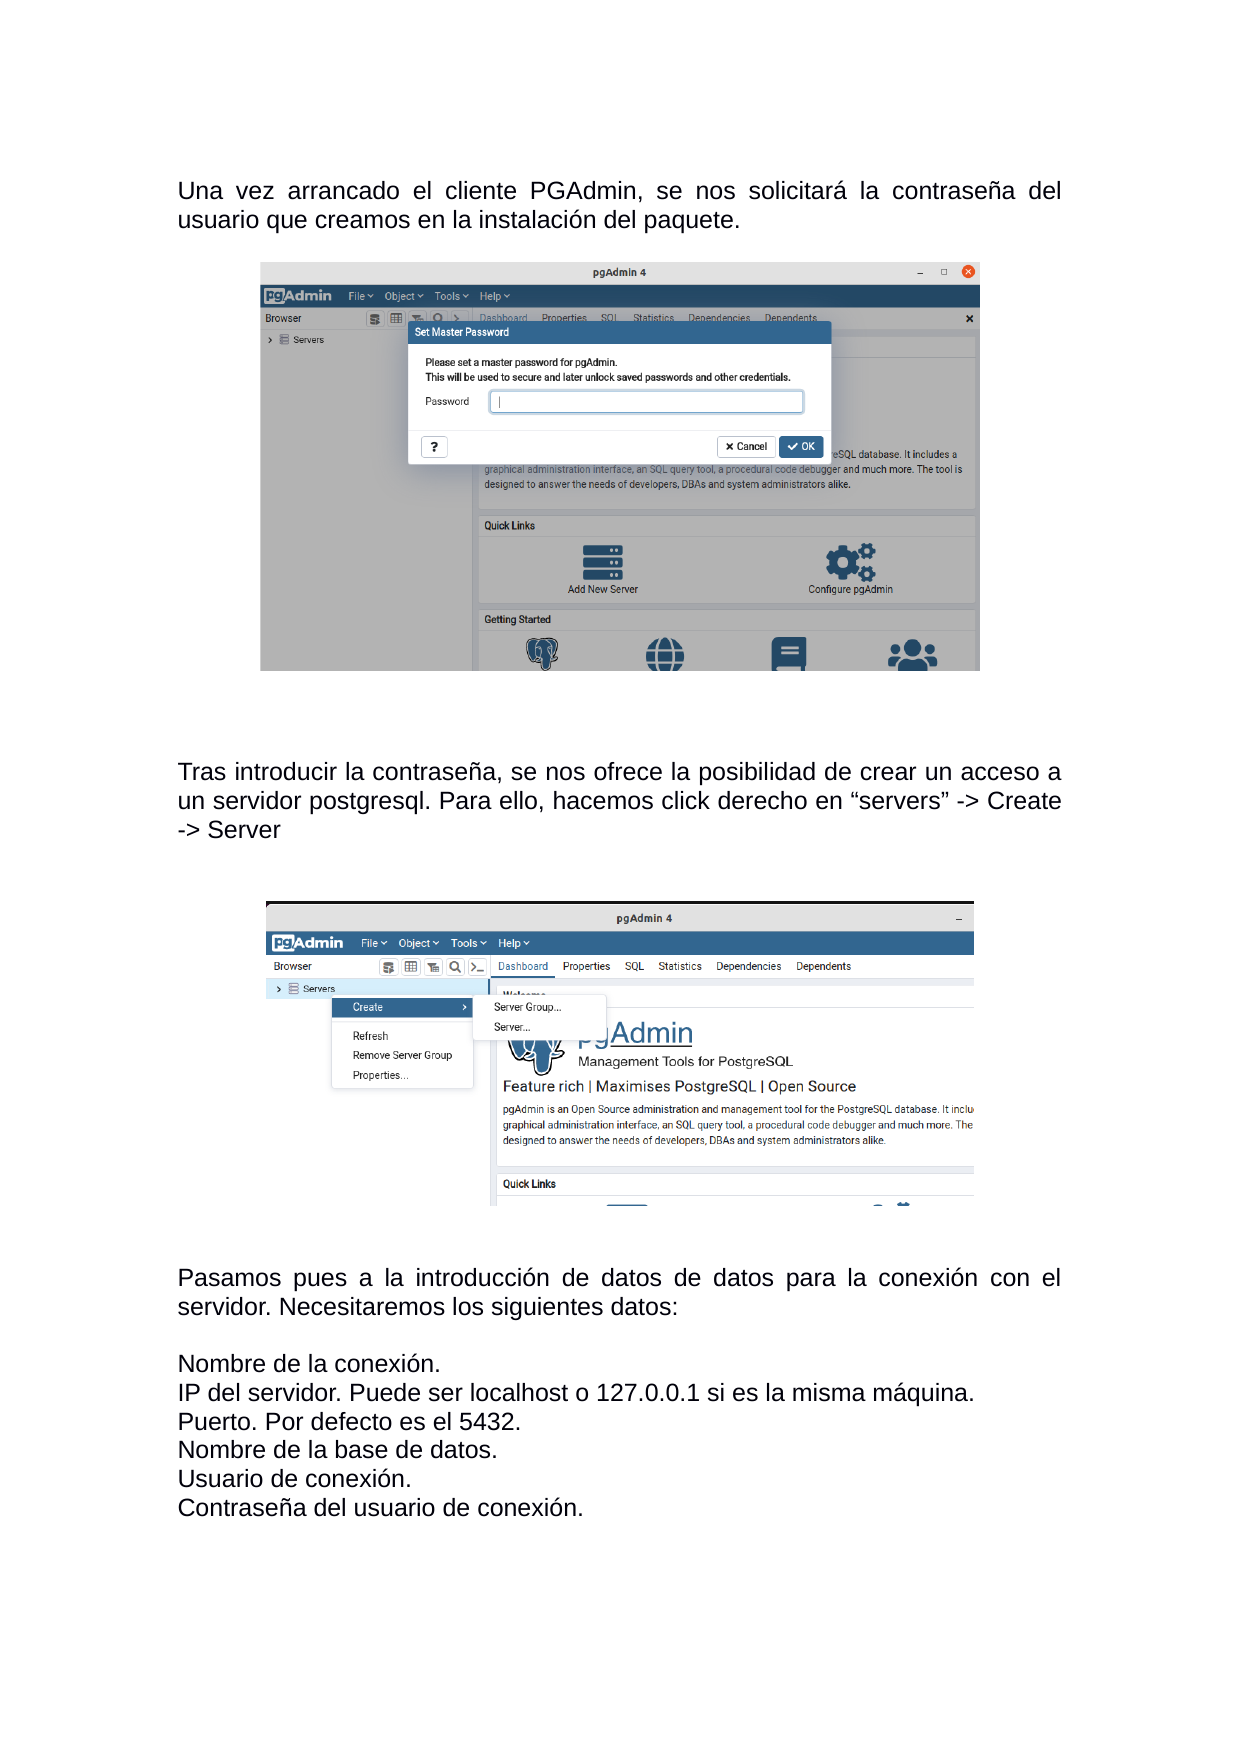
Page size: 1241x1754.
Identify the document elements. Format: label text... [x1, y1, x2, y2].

text Contraseña del usuario de conexión. [177, 1493, 1063, 1522]
text Nombre de la base de datos. [177, 1436, 1063, 1464]
text Pasamos pues a la introducción de datos de datos para la conexión con el servidor. Necesitaremos los siguientes datos: [177, 1263, 1063, 1321]
text IP del servidor. Puede ser localhost o 127.0.0.1 si es la misma máquina. [177, 1378, 1063, 1407]
text Nombre de la conexión. [177, 1349, 1063, 1378]
text Una vez arrancado el cliente PGAdmin, se nos solicitará la contraseña del usuario que creamos en la instalación del paquete. [177, 176, 1063, 234]
text Tras introducir la contraseña, se nos ofrece la posibilidad de crear un acceso a un servidor postgresql. Para ello, hacemos click derecho en “servers” -> Create -> Server [177, 757, 1063, 843]
text Usuario de conexión. [177, 1464, 1063, 1493]
text Puerto. Por defecto es el 5432. [177, 1407, 1063, 1436]
